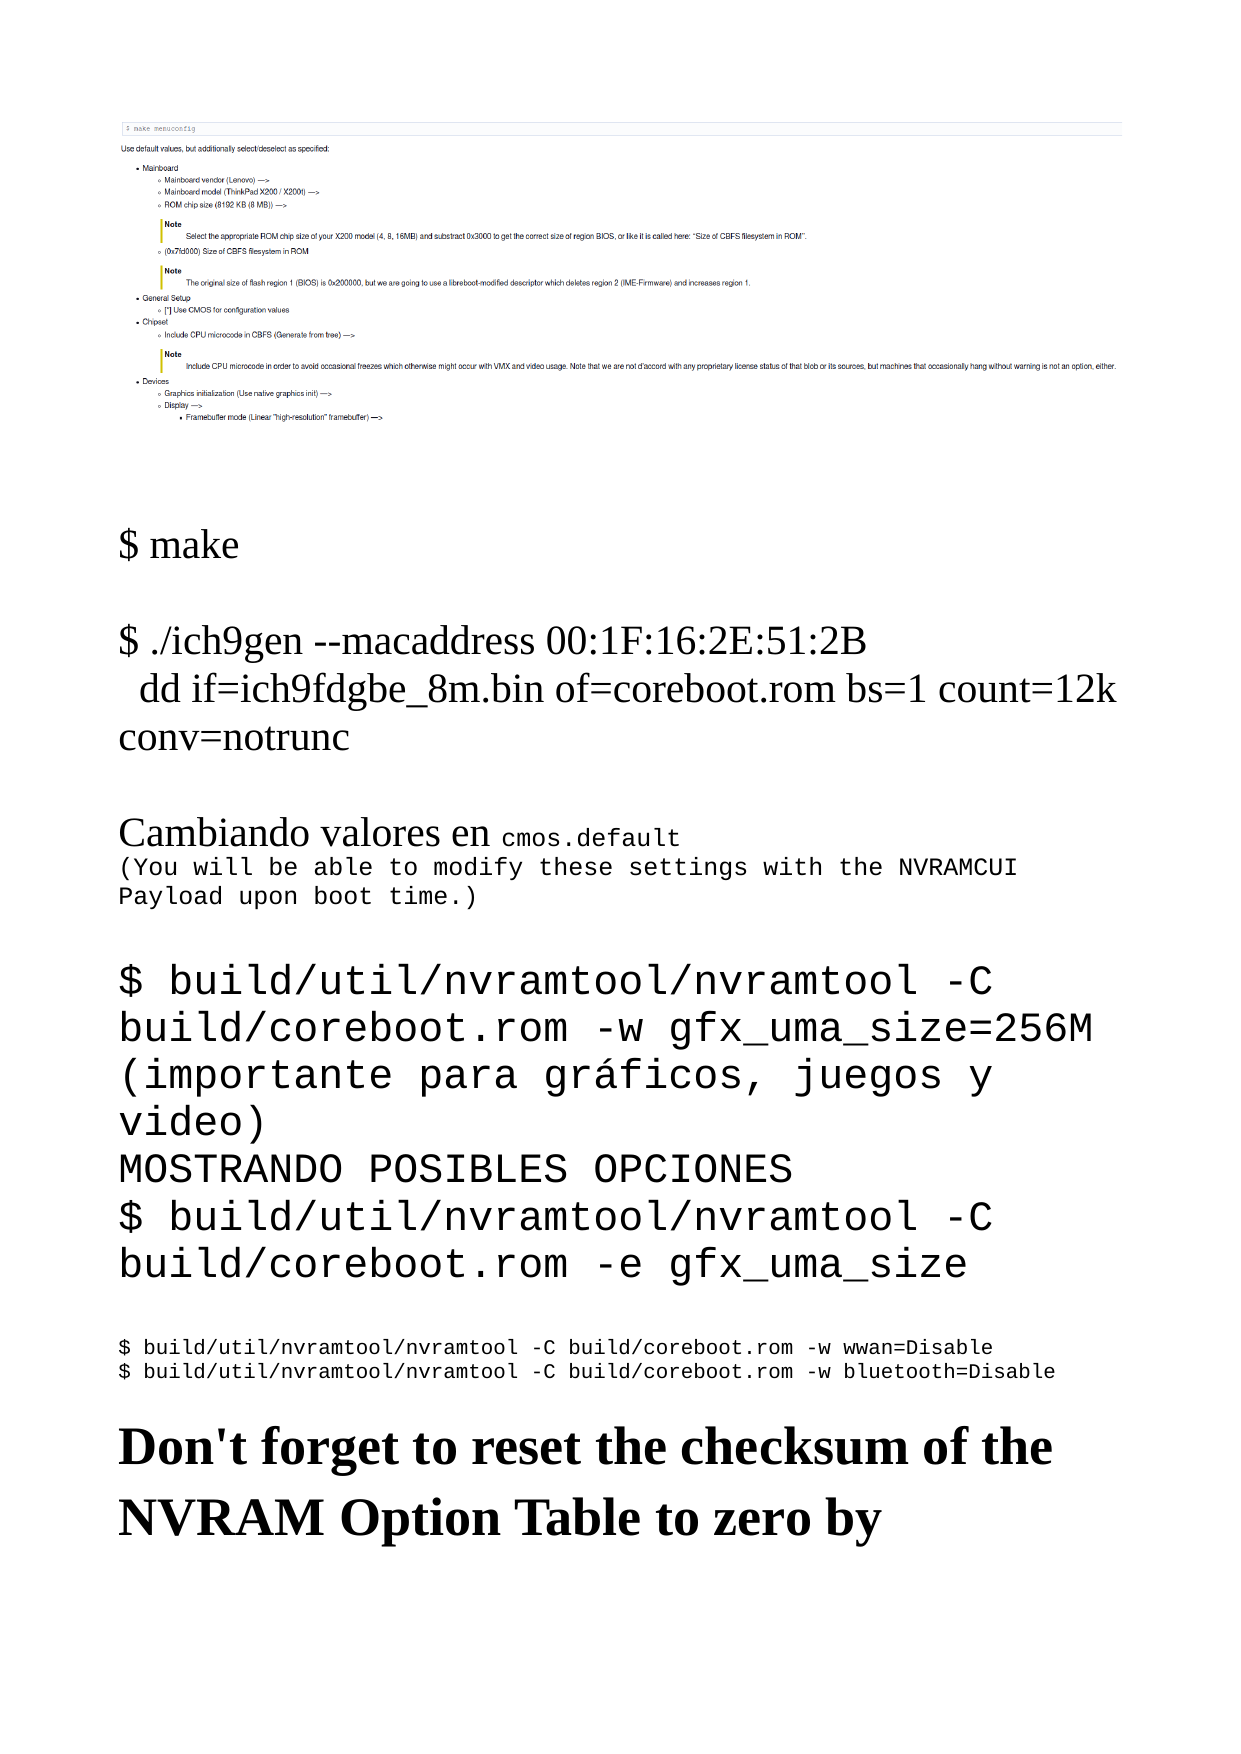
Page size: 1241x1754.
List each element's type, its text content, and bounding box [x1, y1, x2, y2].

text (importante para gráficos, juegos y video) [118, 1054, 1122, 1148]
text $ build/util/nvramtool/nvramtool -C build/coreboot.rom -w wwan=Disable [118, 1337, 1122, 1361]
text MOSTRANDO POSIBLES OPCIONES [118, 1148, 1122, 1195]
text $ ./ich9gen --macaddress 00:1F:16:2E:51:2B [118, 615, 1122, 663]
text dd if=ich9fdgbe_8m.bin of=coreboot.rom bs=1 count=12k conv=notrunc [118, 663, 1122, 759]
text (You will be able to modify these settings with the NVRAMCUI Payload upon boot time.) [118, 855, 1122, 912]
picture [118, 118, 1123, 424]
text $ build/util/nvramtool/nvramtool -C build/coreboot.rom -e gfx_uma_size [118, 1195, 1122, 1290]
text $ build/util/nvramtool/nvramtool -C build/coreboot.rom -w gfx_uma_size=256M [118, 959, 1122, 1054]
text Don't forget to reset the checksum of the NVRAM Option Table to zero by [118, 1414, 1122, 1548]
text Cambiando valores en cmos.default [118, 807, 1122, 855]
text $ build/util/nvramtool/nvramtool -C build/coreboot.rom -w bluetooth=Disable [118, 1361, 1122, 1384]
text $ make [118, 519, 1122, 567]
